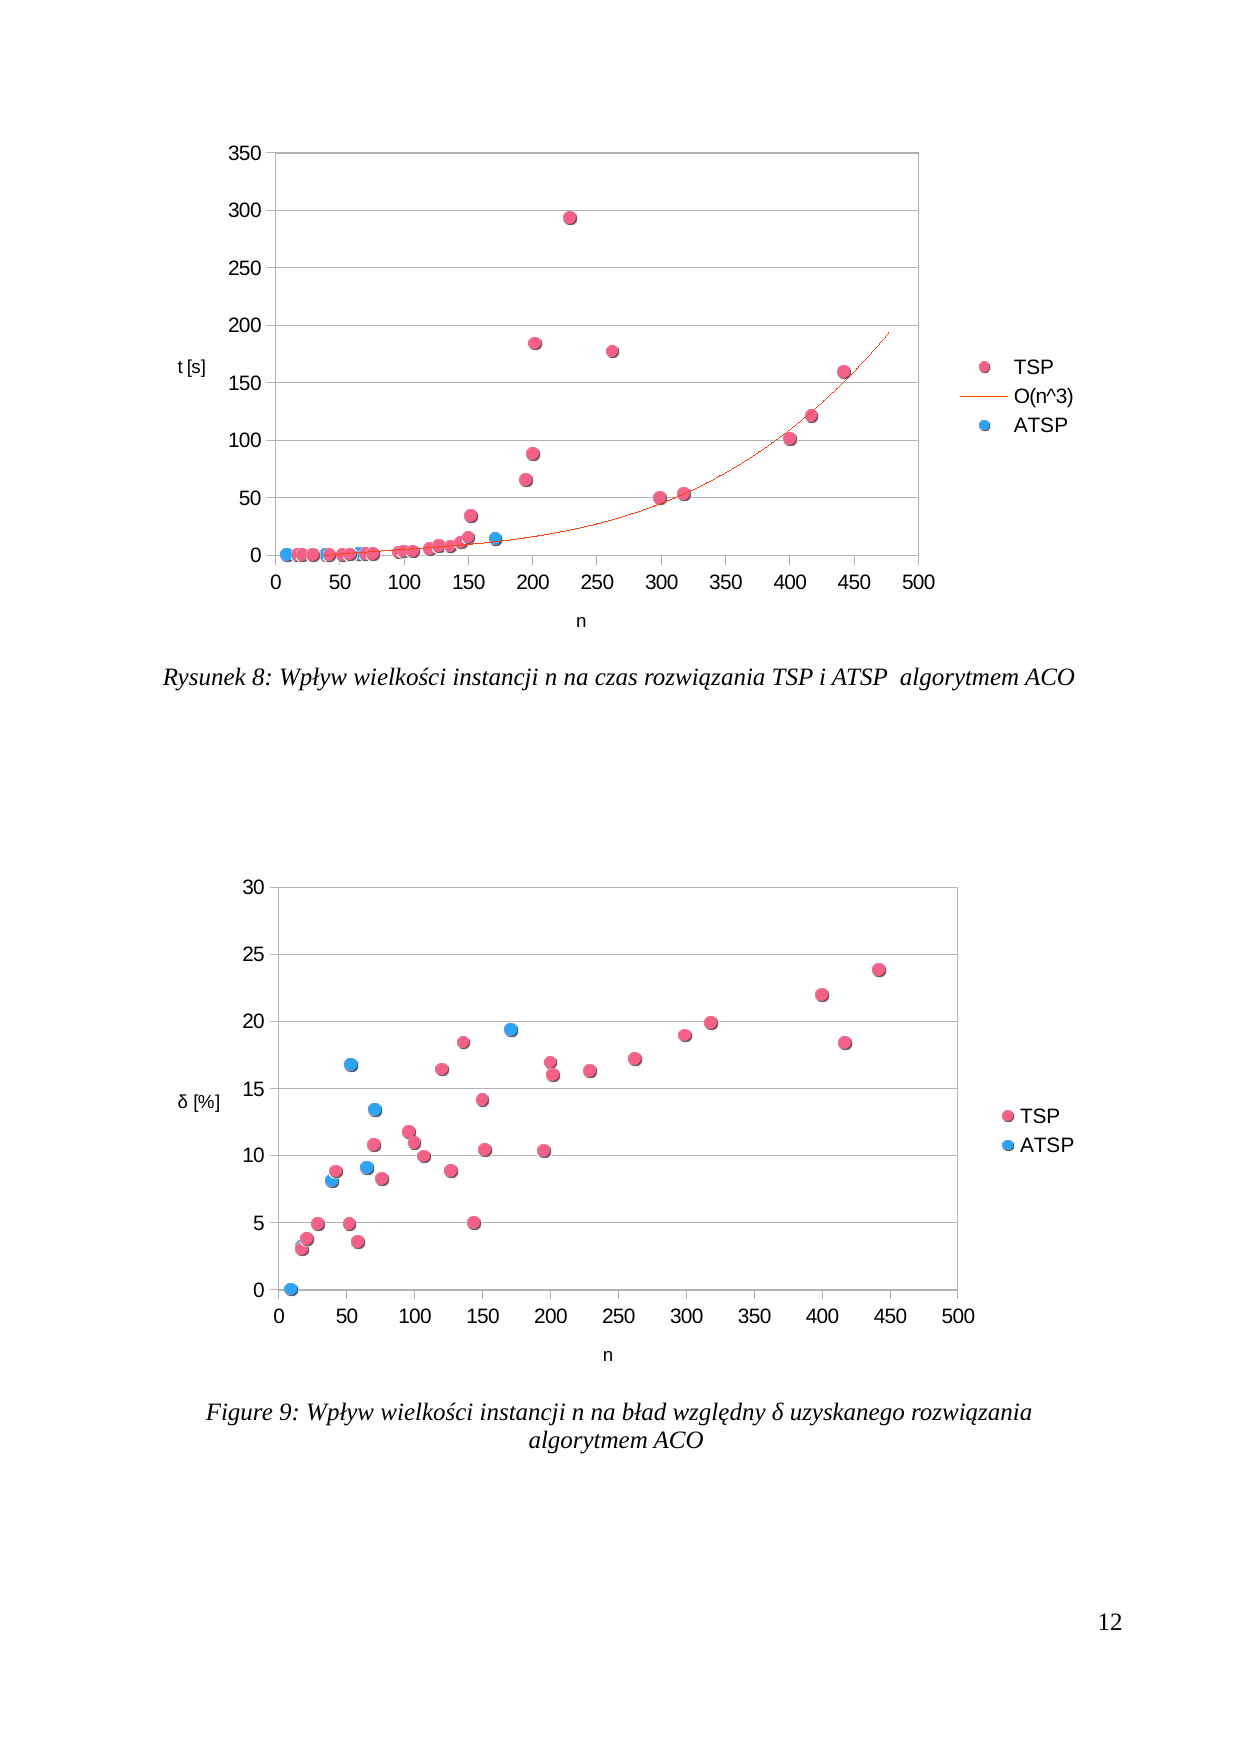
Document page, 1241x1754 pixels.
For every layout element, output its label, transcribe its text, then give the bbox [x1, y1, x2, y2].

text Rysunek 8: Wpływ wielkości instancji n na czas rozwiązania TSP i ATSP algorytmem ACO [147, 663, 1093, 691]
text Figure 9: Wpływ wielkości instancji n na bład względny δ uzyskanego rozwiązania algorytmem ACO [148, 1397, 1093, 1454]
